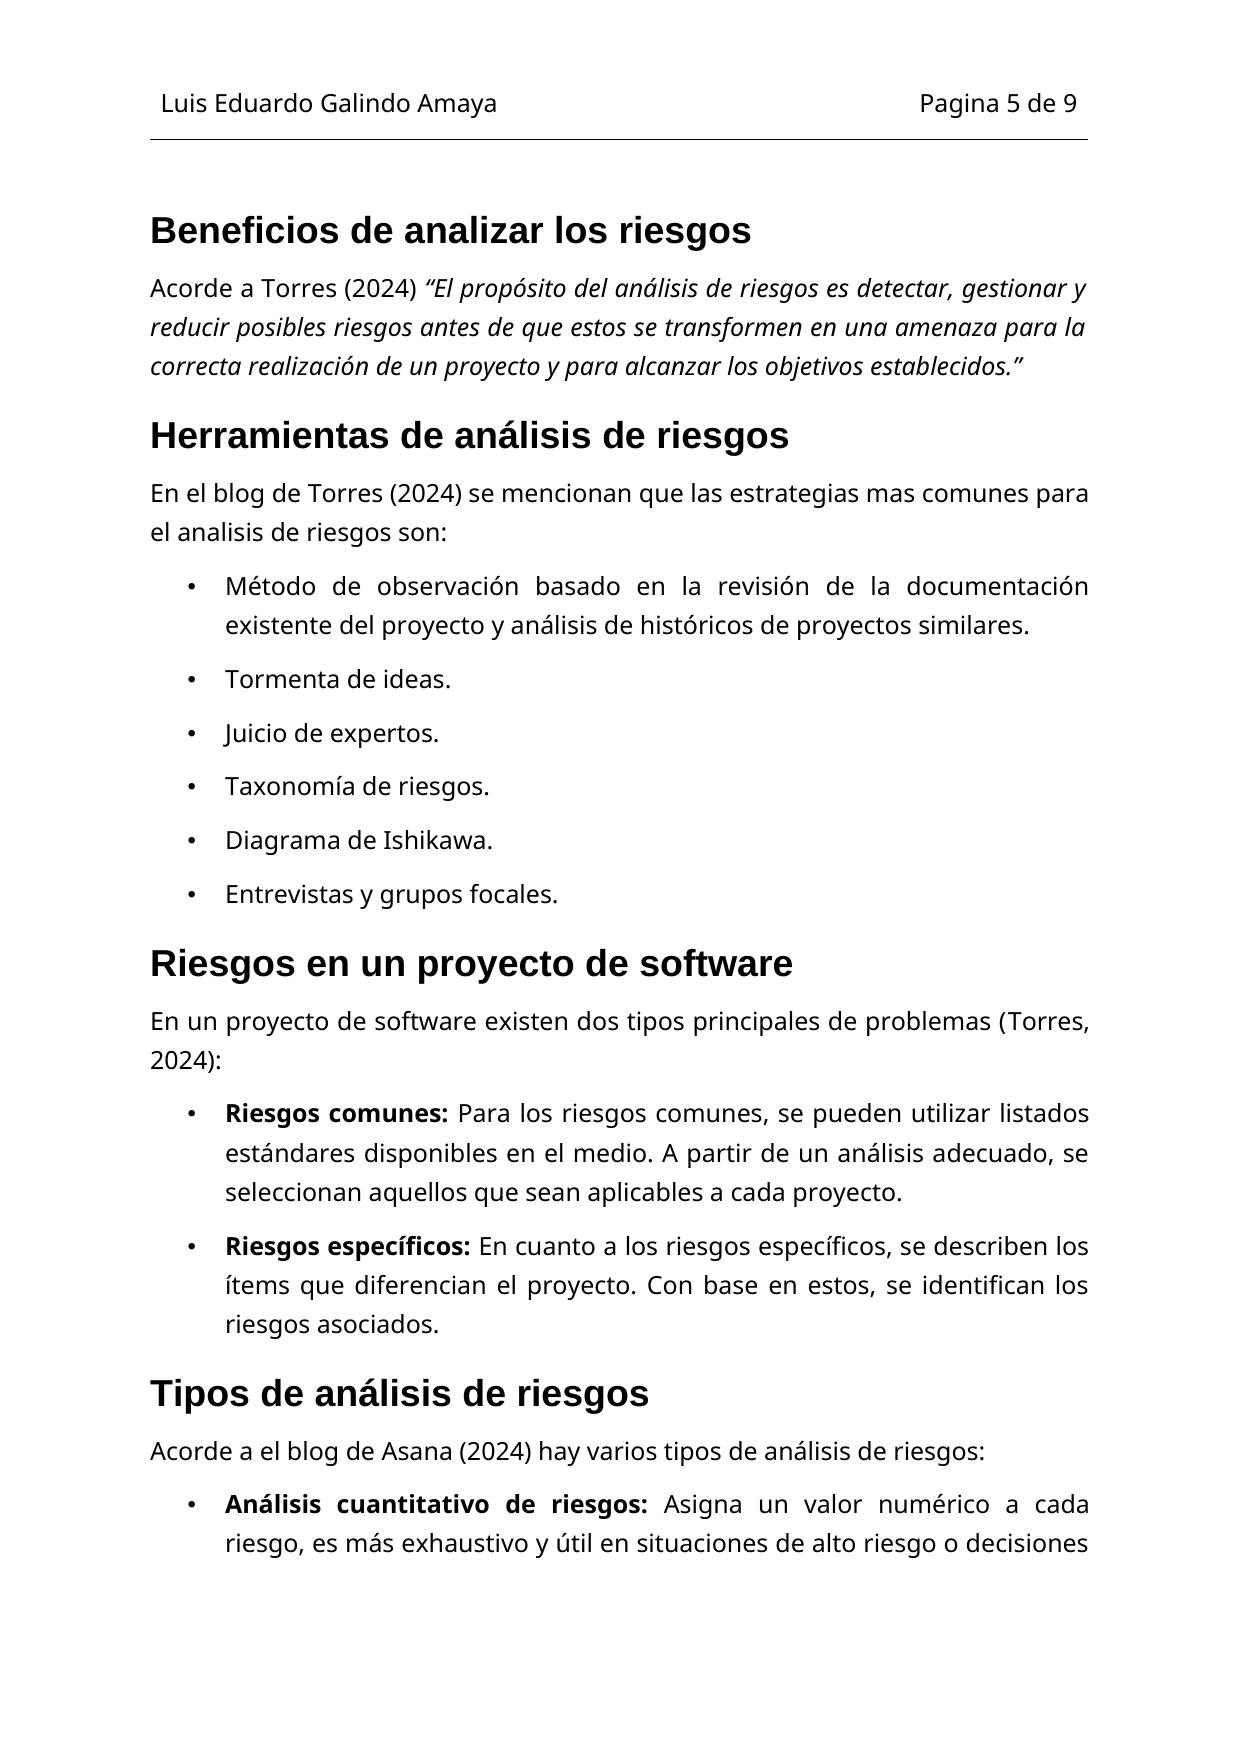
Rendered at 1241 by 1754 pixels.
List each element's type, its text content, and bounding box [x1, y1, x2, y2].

text En el blog de Torres (2024) se mencionan que las estrategias mas comunes para el analisis de riesgos son: [150, 476, 1090, 549]
list Taxonomía de riesgos. [187, 769, 1090, 803]
text En un proyecto de software existen dos tipos principales de problemas (Torres, 2024): [150, 1003, 1090, 1076]
list Juicio de expertos. [187, 715, 1090, 749]
list Riesgos comunes: Para los riesgos comunes, se pueden utilizar listados estándares disponibles en el medio. A partir de un análisis adecuado, se seleccionan aquellos que sean aplicables a cada proyecto. [187, 1096, 1090, 1208]
list Método de observación basado en la revisión de la documentación existente del proyecto y análisis de históricos de proyectos similares. [187, 569, 1090, 642]
subtitle Beneficios de analizar los riesgos [150, 208, 1090, 251]
subtitle Riesgos en un proyecto de software [150, 941, 1090, 984]
list Riesgos específicos: En cuanto a los riesgos específicos, se describen los ítems que diferencian el proyecto. Con base en estos, se identifican los riesgos asociados. [187, 1228, 1090, 1341]
list Entrevistas y grupos focales. [187, 877, 1090, 911]
list Análisis cuantitativo de riesgos: Asigna un valor numérico a cada riesgo, es más exhaustivo y útil en situaciones de alto riesgo o decisiones [187, 1487, 1090, 1560]
list Diagrama de Ishikawa. [187, 823, 1090, 857]
subtitle Herramientas de análisis de riesgos [150, 413, 1090, 456]
subtitle Tipos de análisis de riesgos [150, 1371, 1090, 1414]
text Acorde a Torres (2024) “El propósito del análisis de riesgos es detectar, gestionar y reducir posibles riesgos antes de que estos se transformen en una amenaza para la correcta realización de un proyecto y para alcanzar los objetivos establecidos.” [150, 271, 1090, 383]
text Acorde a el blog de Asana (2024) hay varios tipos de análisis de riesgos: [150, 1433, 1090, 1467]
list Tormenta de ideas. [187, 662, 1090, 696]
